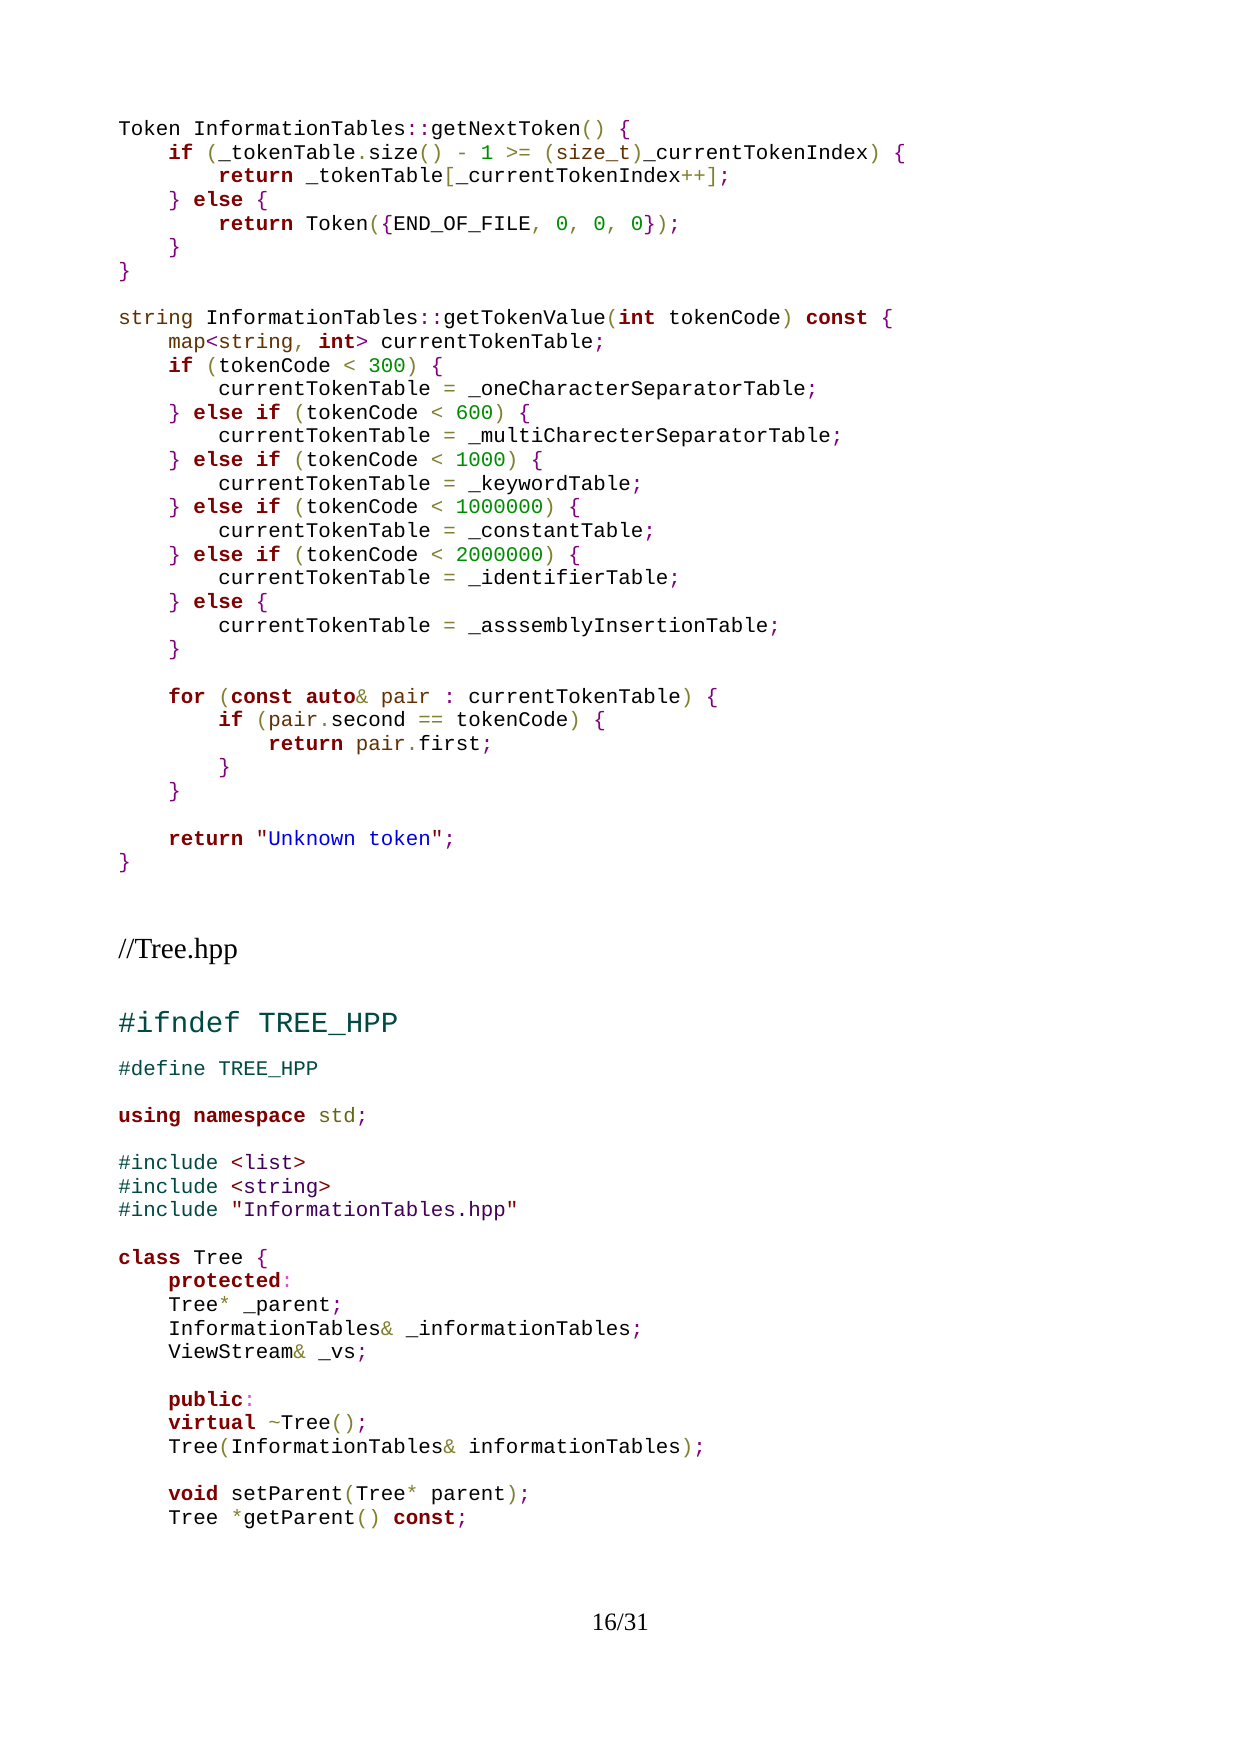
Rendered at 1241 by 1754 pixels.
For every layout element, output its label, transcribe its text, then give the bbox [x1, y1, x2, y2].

text for (const auto& pair : currentTokenTable) { [118, 686, 1122, 709]
text } [118, 236, 1122, 260]
text virtual ~Tree(); [118, 1412, 1122, 1436]
text } [118, 638, 1122, 662]
text map<string, int> currentTokenTable; [118, 331, 1122, 354]
text if (tokenCode < 300) { [118, 354, 1122, 378]
text currentTokenTable = _asssemblyInsertionTable; [118, 615, 1122, 638]
text } [118, 851, 1122, 875]
text } [118, 260, 1122, 284]
text return Token({END_OF_FILE, 0, 0, 0}); [118, 213, 1122, 236]
text if (pair.second == tokenCode) { [118, 709, 1122, 733]
text return "Unknown token"; [118, 827, 1122, 851]
text void setParent(Tree* parent); [118, 1483, 1122, 1507]
text } else if (tokenCode < 600) { [118, 402, 1122, 426]
text #ifndef TREE_HPP [118, 1008, 1112, 1041]
text } else { [118, 591, 1122, 615]
text Tree(InformationTables& informationTables); [118, 1436, 1122, 1459]
text currentTokenTable = _multiCharecterSeparatorTable; [118, 426, 1122, 449]
text public: [118, 1389, 1122, 1412]
text #include "InformationTables.hpp" [118, 1199, 1122, 1223]
text #define TREE_HPP [118, 1058, 1122, 1081]
text } else { [118, 189, 1122, 213]
text } else if (tokenCode < 1000000) { [118, 496, 1122, 520]
text currentTokenTable = _constantTable; [118, 520, 1122, 544]
text ViewStream& _vs; [118, 1341, 1122, 1365]
text InformationTables& _informationTables; [118, 1318, 1122, 1341]
text Token InformationTables::getNextToken() { [118, 118, 1122, 142]
text protected: [118, 1270, 1122, 1294]
text //Tree.hpp [118, 931, 1112, 964]
text string InformationTables::getTokenValue(int tokenCode) const { [118, 307, 1122, 331]
text } [118, 780, 1122, 804]
text class Tree { [118, 1247, 1122, 1270]
text #include <string> [118, 1176, 1122, 1199]
text return _tokenTable[_currentTokenIndex++]; [118, 165, 1122, 189]
text currentTokenTable = _identifierTable; [118, 567, 1122, 591]
text using namespace std; [118, 1105, 1122, 1128]
text Tree* _parent; [118, 1294, 1122, 1318]
text } else if (tokenCode < 1000) { [118, 449, 1122, 473]
text currentTokenTable = _keywordTable; [118, 473, 1122, 496]
text } [118, 757, 1122, 780]
text } else if (tokenCode < 2000000) { [118, 544, 1122, 567]
text return pair.first; [118, 733, 1122, 757]
text if (_tokenTable.size() - 1 >= (size_t)_currentTokenIndex) { [118, 142, 1122, 165]
text currentTokenTable = _oneCharacterSeparatorTable; [118, 378, 1122, 402]
text Tree *getParent() const; [118, 1507, 1122, 1531]
text #include <list> [118, 1152, 1122, 1176]
